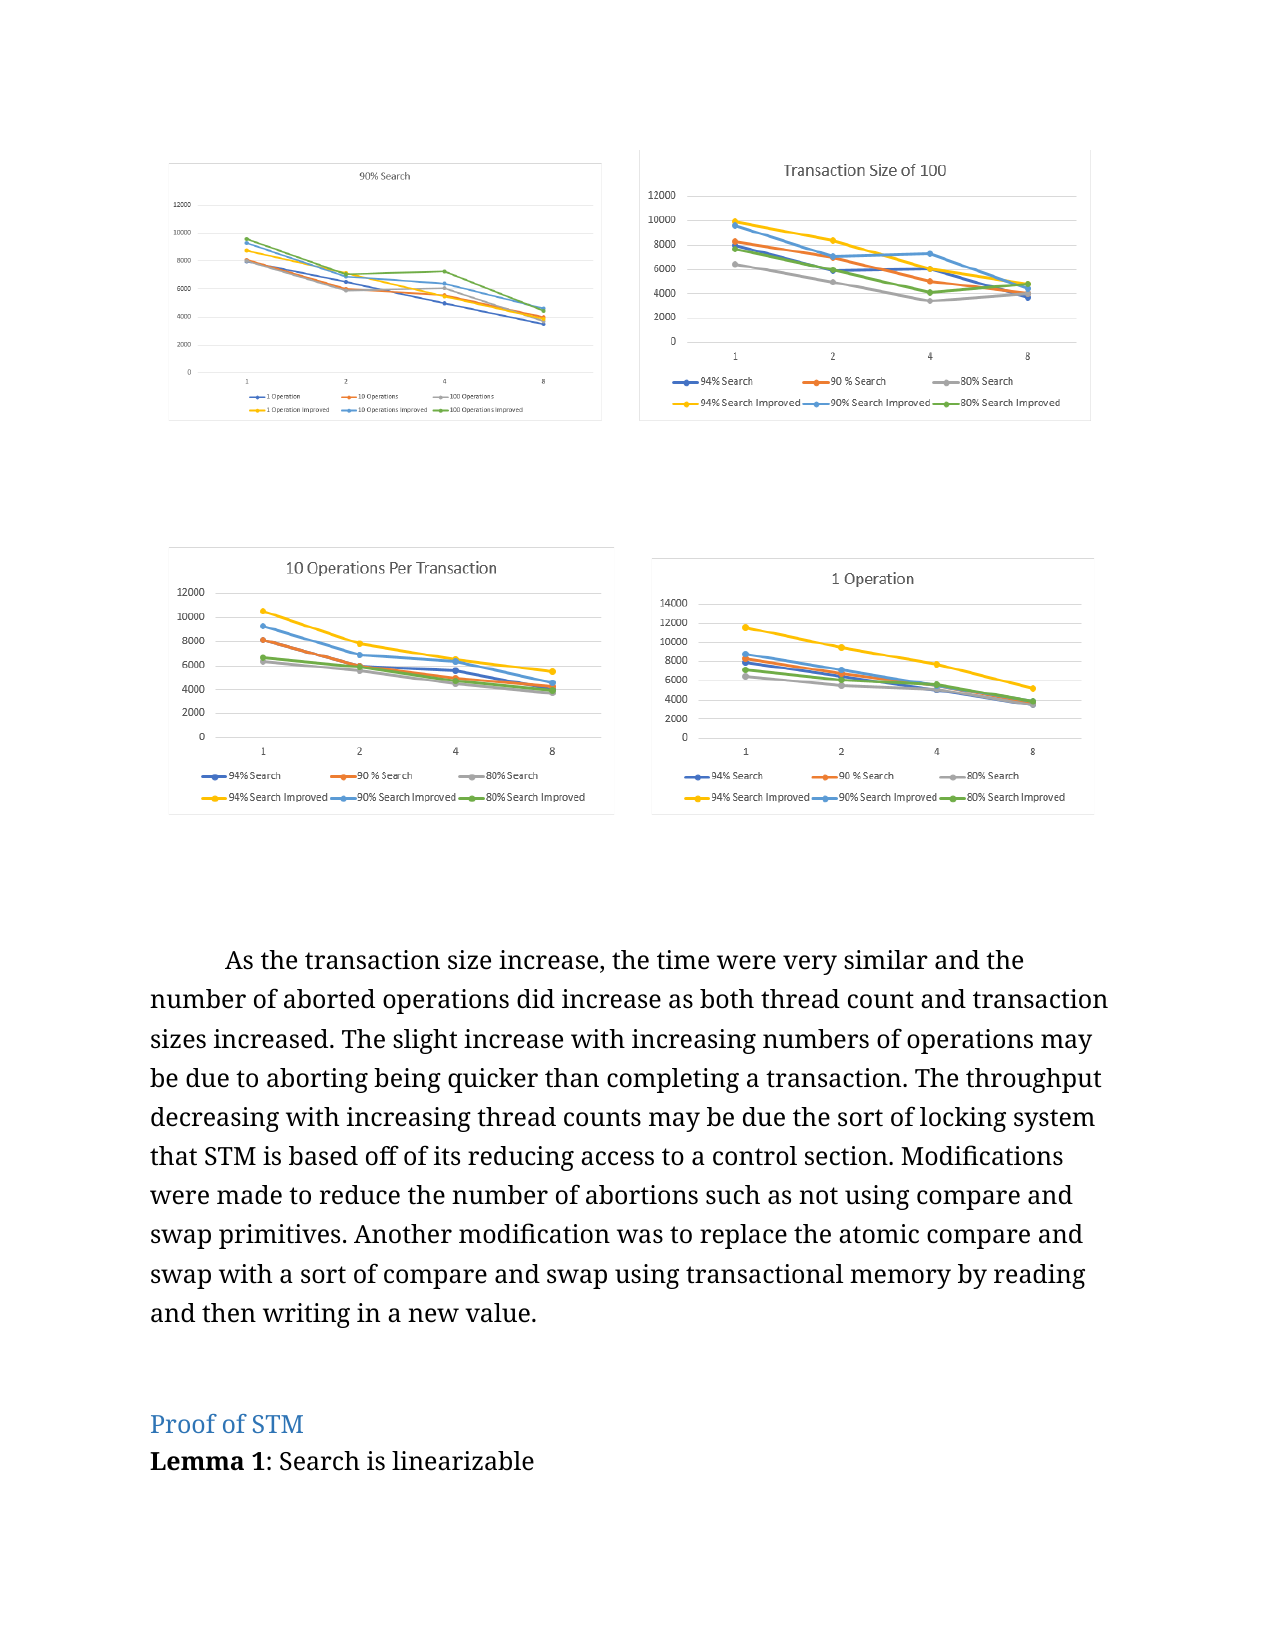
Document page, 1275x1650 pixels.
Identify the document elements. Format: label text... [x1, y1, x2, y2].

picture [168, 163, 602, 421]
subtitle Proof of STM [150, 1407, 1125, 1441]
text Lemma 1: Search is linearizable [150, 1444, 1125, 1478]
picture [168, 547, 615, 815]
picture [651, 558, 1095, 815]
picture [639, 150, 1091, 421]
text As the transaction size increase, the time were very similar and the number of aborted operations did increase as both thread count and transaction sizes increased. The slight increase with increasing numbers of operations may be due to aborting being quicker than completing a transaction. The throughput decreasing with increasing thread counts may be due the sort of locking system that STM is based off of its reducing access to a control section. Modifications were made to reduce the number of abortions such as not using compare and swap primitives. Another modification was to replace the atomic compare and swap with a sort of compare and swap using transactional memory by reading and then writing in a new value. [150, 943, 1125, 1329]
